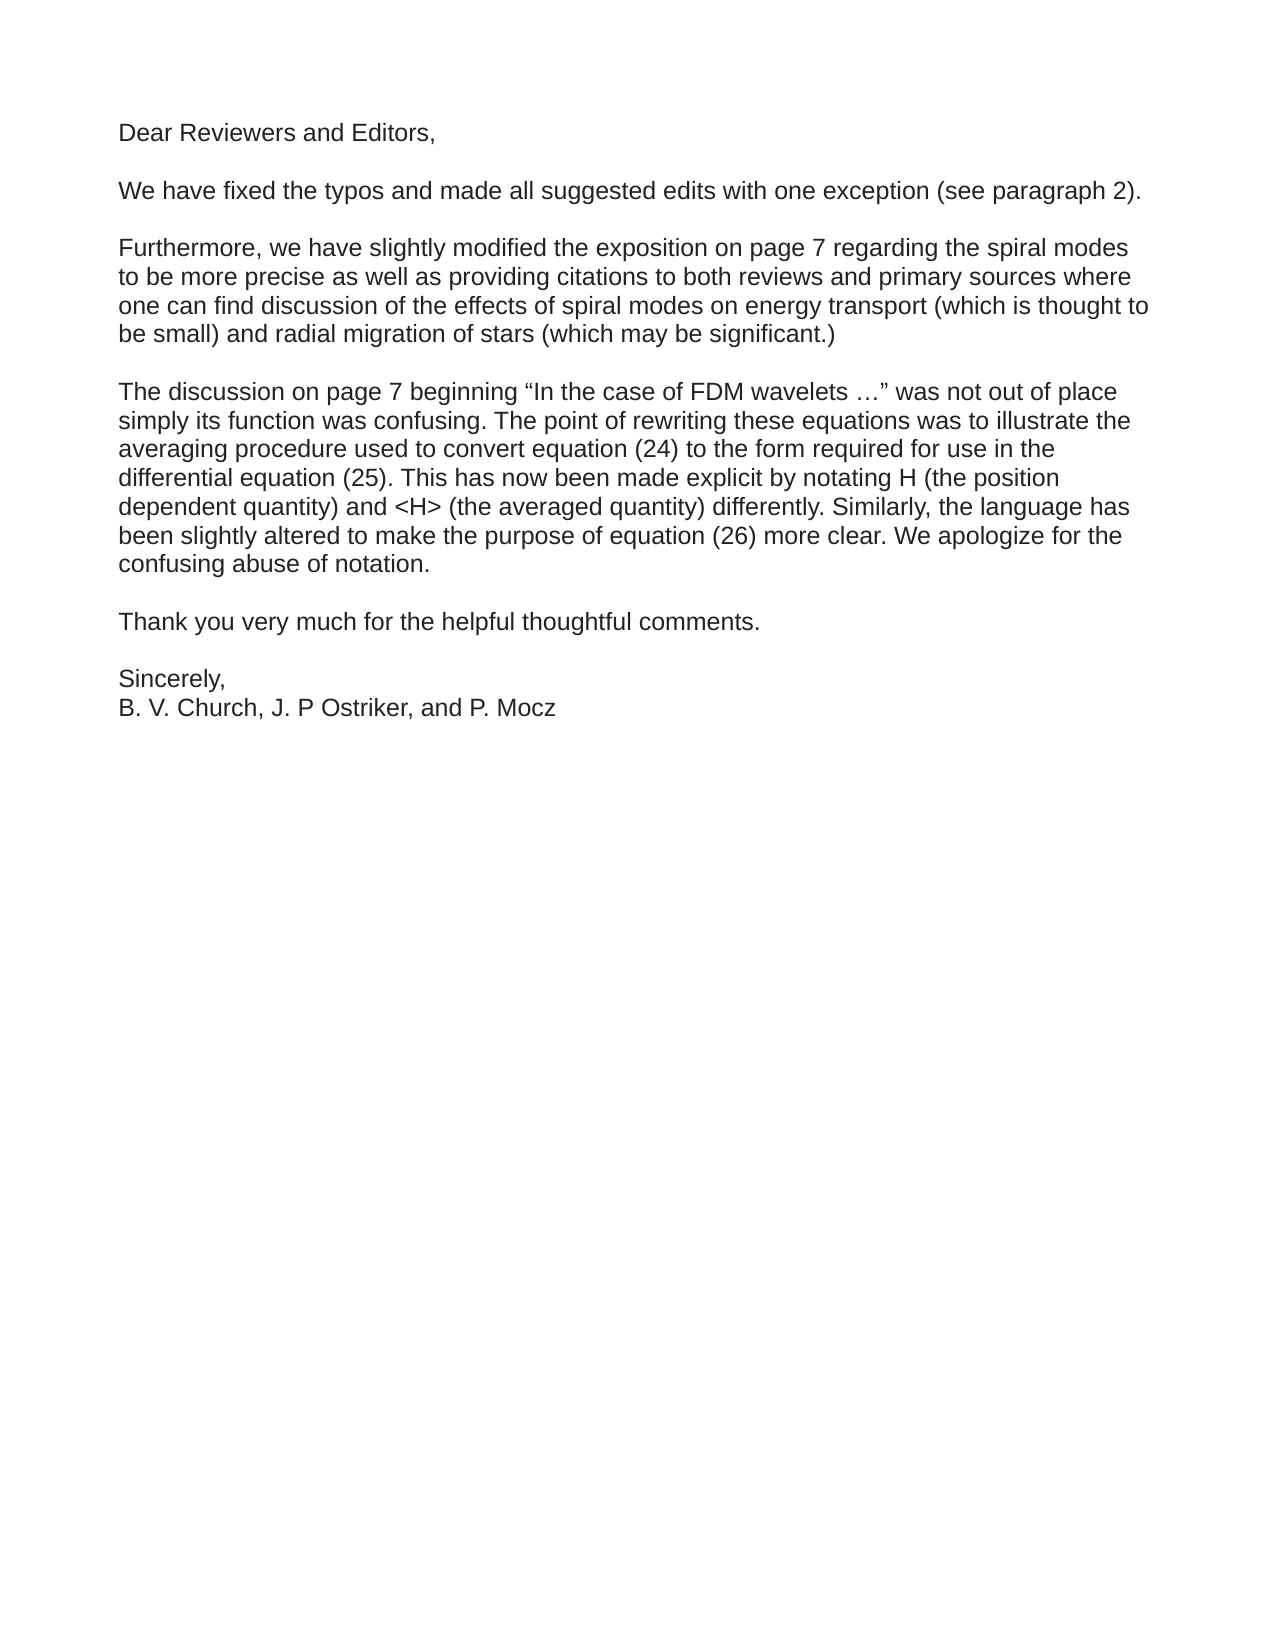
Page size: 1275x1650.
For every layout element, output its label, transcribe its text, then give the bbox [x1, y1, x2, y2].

text Thank you very much for the helpful thoughtful comments. [118, 607, 1157, 636]
text Dear Reviewers and Editors, [118, 118, 1157, 147]
text B. V. Church, J. P Ostriker, and P. Mocz [118, 693, 1157, 722]
text We have fixed the typos and made all suggested edits with one exception (see paragraph 2). [118, 176, 1157, 204]
text Furthermore, we have slightly modified the exposition on page 7 regarding the spiral modes to be more precise as well as providing citations to both reviews and primary sources where one can find discussion of the effects of spiral modes on energy transport (which is thought to be small) and radial migration of stars (which may be significant.) [118, 233, 1157, 348]
text The discussion on page 7 beginning “In the case of FDM wavelets …” was not out of place simply its function was confusing. The point of rewriting these equations was to illustrate the averaging procedure used to convert equation (24) to the form required for use in the differential equation (25). This has now been made explicit by notating H (the position dependent quantity) and <H> (the averaged quantity) differently. Similarly, the language has been slightly altered to make the purpose of equation (26) more clear. We apologize for the confusing abuse of notation. [118, 377, 1157, 578]
text Sincerely, [118, 664, 1157, 693]
